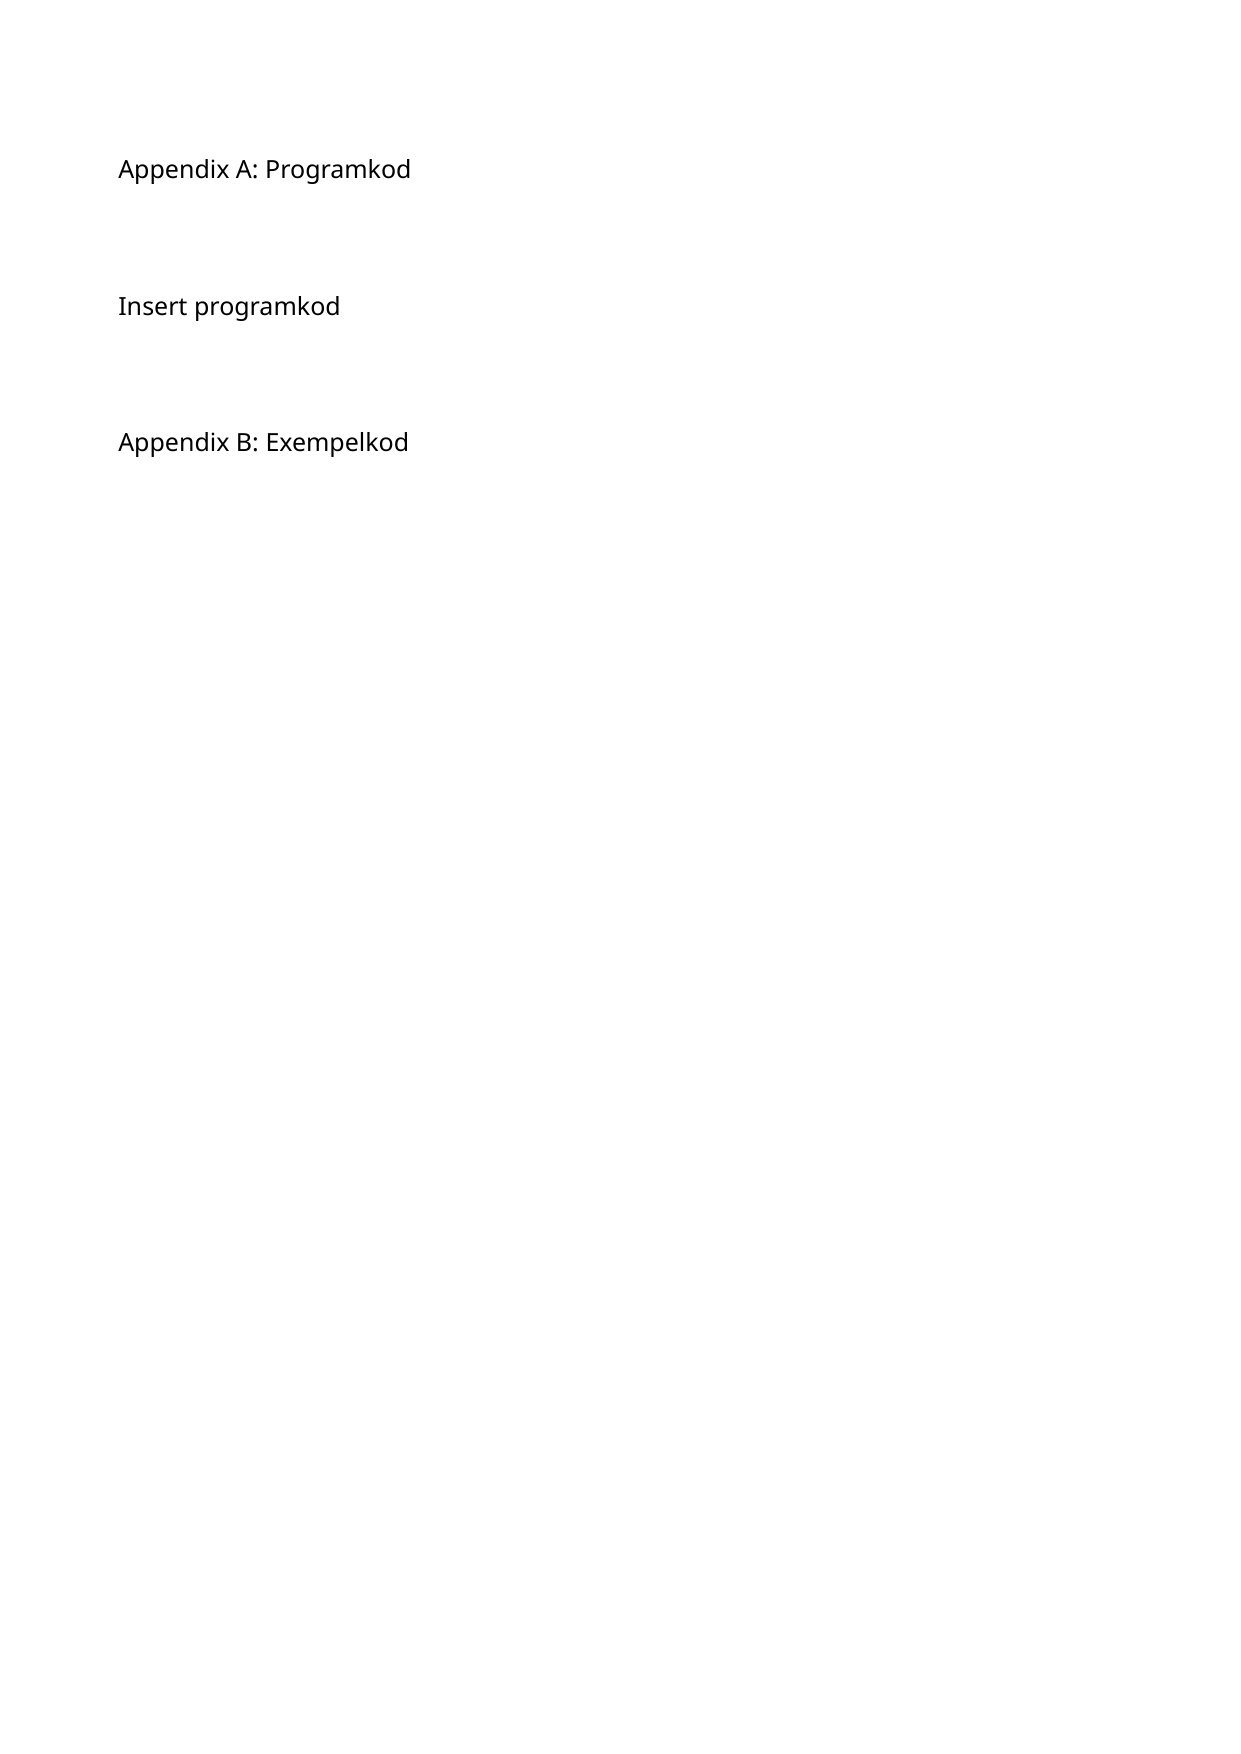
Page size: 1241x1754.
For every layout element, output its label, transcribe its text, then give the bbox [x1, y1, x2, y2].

text Appendix B: Exempelkod [118, 425, 1122, 459]
text Insert programkod [118, 288, 1122, 322]
text Appendix A: Programkod [118, 152, 1122, 186]
